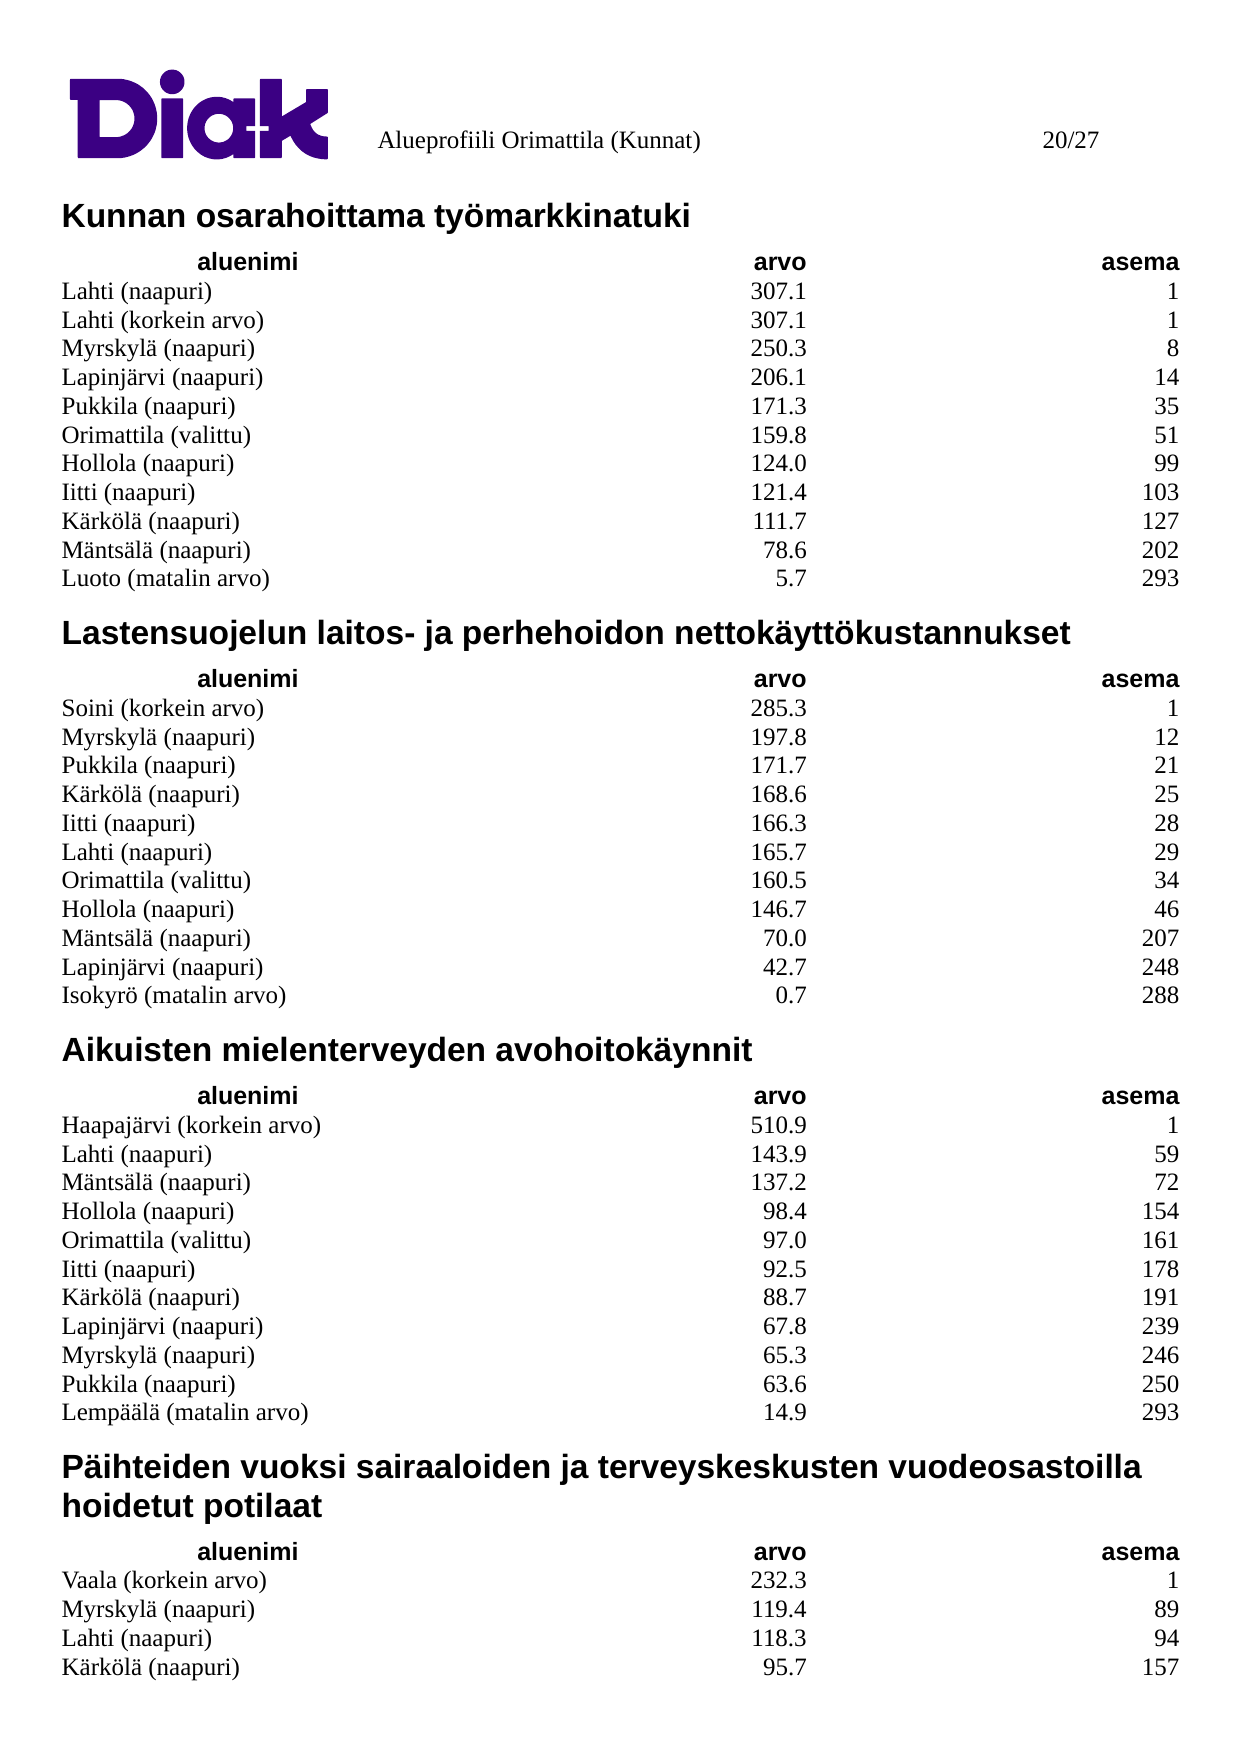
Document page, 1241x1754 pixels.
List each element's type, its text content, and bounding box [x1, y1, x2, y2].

table_cell 191 [806, 1283, 1179, 1311]
table_cell Lahti (naapuri) [61, 1623, 434, 1652]
table_cell Lahti (naapuri) [61, 1139, 434, 1167]
table_cell Vaala (korkein arvo) [61, 1566, 434, 1594]
table_cell 206.1 [434, 362, 806, 391]
table_cell 157 [806, 1652, 1179, 1681]
subtitle Aikuisten mielenterveyden avohoitokäynnit [61, 1030, 1179, 1069]
table_header aluenimi [61, 664, 434, 693]
table_cell 154 [806, 1196, 1179, 1225]
table_cell 42.7 [434, 952, 806, 981]
table_cell Pukkila (naapuri) [61, 1369, 434, 1397]
table_cell 67.8 [434, 1311, 806, 1340]
table_cell 232.3 [434, 1566, 806, 1594]
table_cell 5.7 [434, 564, 806, 592]
table_cell 1 [806, 693, 1179, 722]
table_cell Orimattila (valittu) [61, 866, 434, 894]
table_cell 99 [806, 449, 1179, 477]
table_cell Iitti (naapuri) [61, 1254, 434, 1282]
table_cell 29 [806, 837, 1179, 866]
table_header asema [806, 664, 1179, 693]
table_cell Myrskylä (naapuri) [61, 722, 434, 751]
table_header asema [806, 1537, 1179, 1566]
table_cell Orimattila (valittu) [61, 1225, 434, 1254]
table_cell 285.3 [434, 693, 806, 722]
table_cell 168.6 [434, 779, 806, 808]
table_cell Iitti (naapuri) [61, 477, 434, 506]
table_header asema [806, 1081, 1179, 1110]
table_cell 8 [806, 334, 1179, 362]
table_cell Kärkölä (naapuri) [61, 1283, 434, 1311]
table_cell Kärkölä (naapuri) [61, 1652, 434, 1681]
table_header arvo [434, 1081, 806, 1110]
table_cell Lahti (naapuri) [61, 276, 434, 305]
table_header aluenimi [61, 247, 434, 276]
table_cell 171.7 [434, 751, 806, 779]
table_cell 293 [806, 564, 1179, 592]
table_cell 70.0 [434, 923, 806, 952]
table_cell Soini (korkein arvo) [61, 693, 434, 722]
table_cell 124.0 [434, 449, 806, 477]
table_cell 95.7 [434, 1652, 806, 1681]
table_cell 160.5 [434, 866, 806, 894]
table_cell 127 [806, 506, 1179, 535]
subtitle Päihteiden vuoksi sairaaloiden ja terveyskeskusten vuodeosastoilla hoidetut potilaat [61, 1447, 1179, 1524]
table_cell 121.4 [434, 477, 806, 506]
table_cell Mäntsälä (naapuri) [61, 923, 434, 952]
table_header aluenimi [61, 1081, 434, 1110]
table_cell 88.7 [434, 1283, 806, 1311]
table_cell 248 [806, 952, 1179, 981]
table_cell 1 [806, 1566, 1179, 1594]
table_cell Lapinjärvi (naapuri) [61, 952, 434, 981]
table_header asema [806, 247, 1179, 276]
table_cell Hollola (naapuri) [61, 449, 434, 477]
table_cell 118.3 [434, 1623, 806, 1652]
table_cell 34 [806, 866, 1179, 894]
table_cell Kärkölä (naapuri) [61, 779, 434, 808]
table_cell 0.7 [434, 981, 806, 1009]
table_cell 250.3 [434, 334, 806, 362]
table_cell Lahti (naapuri) [61, 837, 434, 866]
table_cell 293 [806, 1398, 1179, 1426]
table_cell 207 [806, 923, 1179, 952]
table_cell Lapinjärvi (naapuri) [61, 1311, 434, 1340]
table_cell 307.1 [434, 305, 806, 333]
table_cell 246 [806, 1340, 1179, 1369]
table_cell 92.5 [434, 1254, 806, 1282]
table_cell 166.3 [434, 808, 806, 837]
table_cell Myrskylä (naapuri) [61, 1594, 434, 1623]
table_cell 159.8 [434, 420, 806, 448]
table_cell Lahti (korkein arvo) [61, 305, 434, 333]
table_cell 250 [806, 1369, 1179, 1397]
table_cell 165.7 [434, 837, 806, 866]
table_cell 171.3 [434, 391, 806, 420]
table_cell 178 [806, 1254, 1179, 1282]
table_cell 25 [806, 779, 1179, 808]
table_cell Iitti (naapuri) [61, 808, 434, 837]
table_header aluenimi [61, 1537, 434, 1566]
table_cell 14.9 [434, 1398, 806, 1426]
table_cell 307.1 [434, 276, 806, 305]
table_cell 51 [806, 420, 1179, 448]
table_cell 59 [806, 1139, 1179, 1167]
table_cell Haapajärvi (korkein arvo) [61, 1110, 434, 1139]
table_cell 161 [806, 1225, 1179, 1254]
table_cell 21 [806, 751, 1179, 779]
table_cell 98.4 [434, 1196, 806, 1225]
table_cell Hollola (naapuri) [61, 894, 434, 923]
table_cell 119.4 [434, 1594, 806, 1623]
table_cell 35 [806, 391, 1179, 420]
table_cell 94 [806, 1623, 1179, 1652]
table_cell Mäntsälä (naapuri) [61, 535, 434, 563]
table_cell 1 [806, 1110, 1179, 1139]
table_cell 111.7 [434, 506, 806, 535]
table_cell 65.3 [434, 1340, 806, 1369]
table_cell Myrskylä (naapuri) [61, 1340, 434, 1369]
table_cell 97.0 [434, 1225, 806, 1254]
table_cell 143.9 [434, 1139, 806, 1167]
table_header arvo [434, 247, 806, 276]
table_cell 288 [806, 981, 1179, 1009]
table_cell Myrskylä (naapuri) [61, 334, 434, 362]
table_cell Mäntsälä (naapuri) [61, 1168, 434, 1196]
table_cell Isokyrö (matalin arvo) [61, 981, 434, 1009]
table_cell 1 [806, 276, 1179, 305]
table_cell Hollola (naapuri) [61, 1196, 434, 1225]
table_cell Lempäälä (matalin arvo) [61, 1398, 434, 1426]
table_cell 239 [806, 1311, 1179, 1340]
table_cell Pukkila (naapuri) [61, 751, 434, 779]
table_cell 46 [806, 894, 1179, 923]
table_cell 89 [806, 1594, 1179, 1623]
table_cell 510.9 [434, 1110, 806, 1139]
table_header arvo [434, 1537, 806, 1566]
table_cell 137.2 [434, 1168, 806, 1196]
table_cell 28 [806, 808, 1179, 837]
table_header arvo [434, 664, 806, 693]
table_cell Kärkölä (naapuri) [61, 506, 434, 535]
table_cell 197.8 [434, 722, 806, 751]
table_cell 202 [806, 535, 1179, 563]
subtitle Lastensuojelun laitos- ja perhehoidon nettokäyttökustannukset [61, 613, 1179, 652]
subtitle Kunnan osarahoittama työmarkkinatuki [61, 196, 1179, 235]
table_cell Orimattila (valittu) [61, 420, 434, 448]
table_cell 72 [806, 1168, 1179, 1196]
table_cell Luoto (matalin arvo) [61, 564, 434, 592]
table_cell Lapinjärvi (naapuri) [61, 362, 434, 391]
table_cell 63.6 [434, 1369, 806, 1397]
table_cell 78.6 [434, 535, 806, 563]
table_cell Pukkila (naapuri) [61, 391, 434, 420]
table_cell 1 [806, 305, 1179, 333]
table_cell 146.7 [434, 894, 806, 923]
table_cell 103 [806, 477, 1179, 506]
table_cell 12 [806, 722, 1179, 751]
table_cell 14 [806, 362, 1179, 391]
